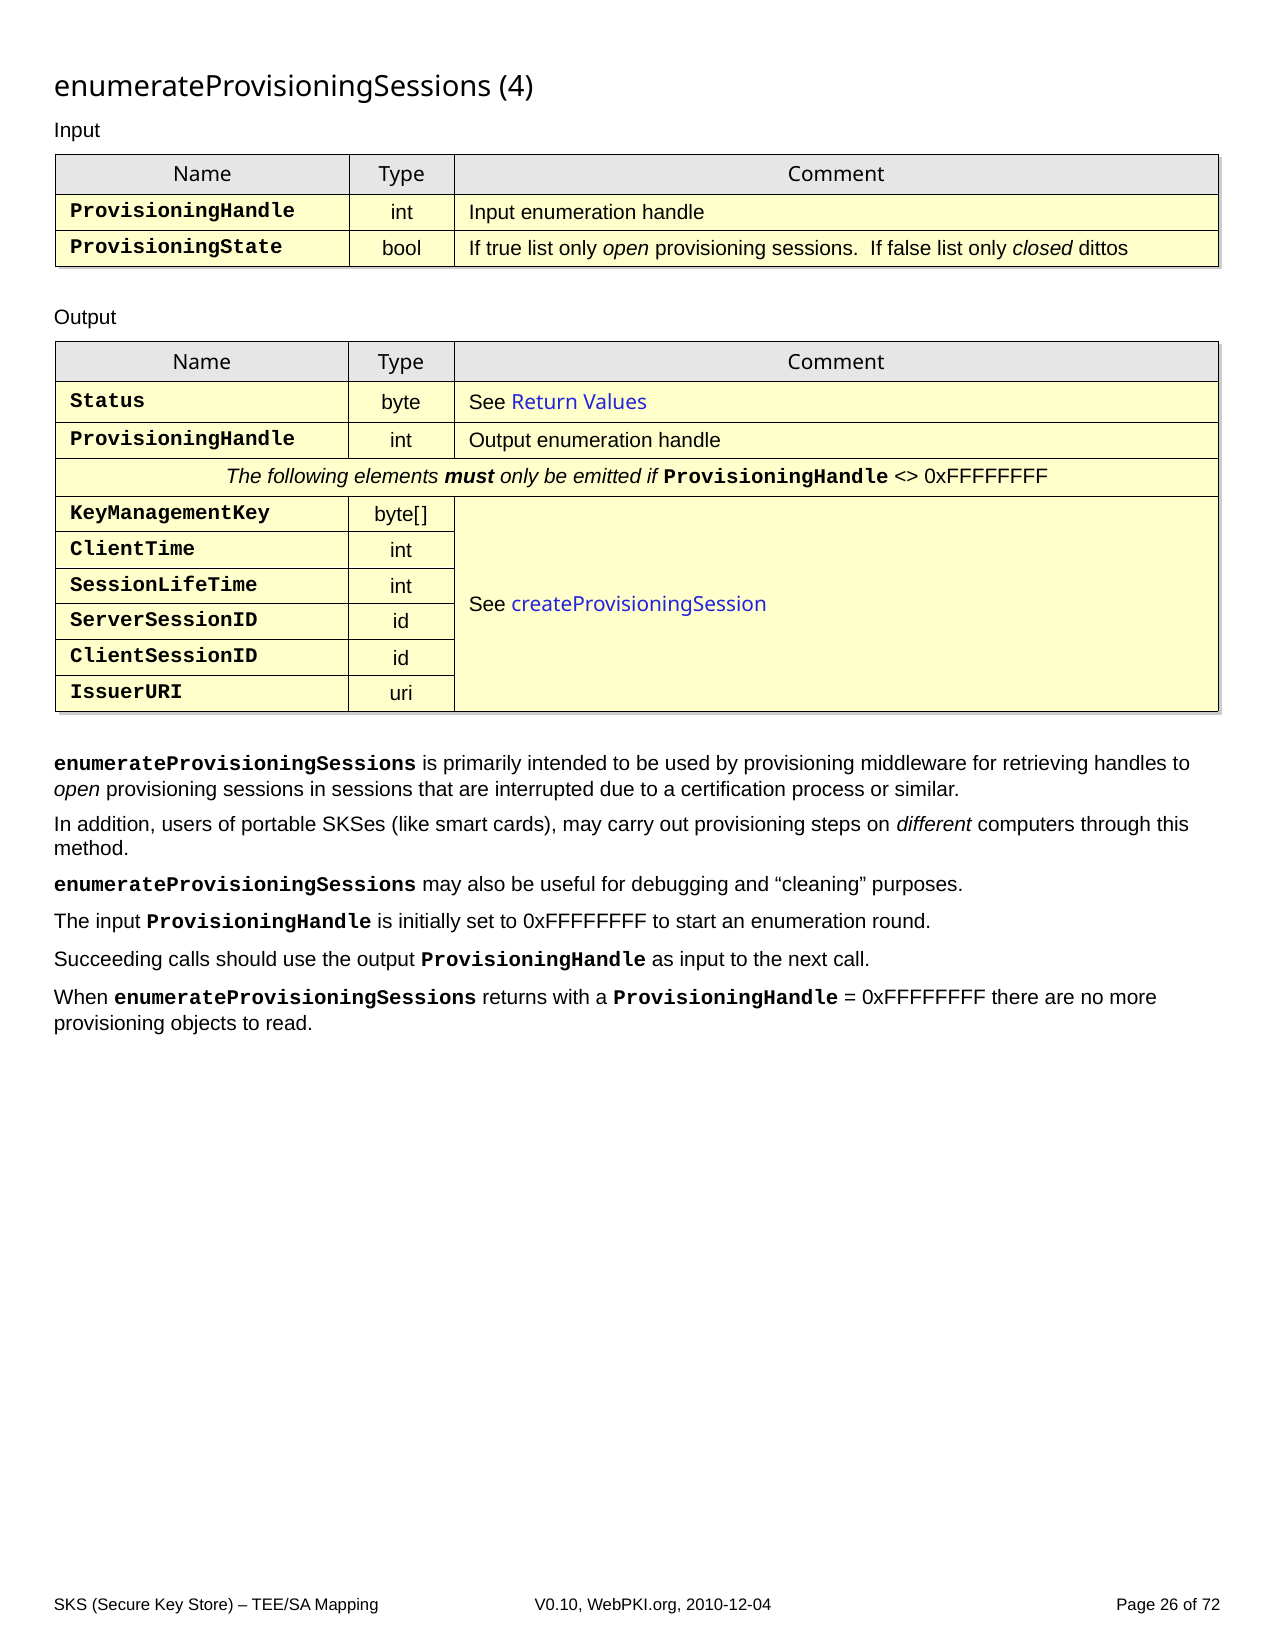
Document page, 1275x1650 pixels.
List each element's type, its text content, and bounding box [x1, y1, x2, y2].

table_cell bool [350, 231, 454, 266]
table_cell ClientSessionID [56, 640, 348, 675]
table_cell If true list only open provisioning sessions. If false list only closed dittos [455, 231, 1218, 266]
table_cell ProvisioningHandle [56, 423, 348, 458]
table_header Type [350, 155, 454, 194]
table_header Comment [455, 155, 1218, 194]
table_cell int [349, 423, 454, 458]
table_cell id [349, 604, 454, 639]
table_cell KeyManagementKey [56, 497, 348, 531]
table_header Name [56, 342, 348, 381]
table_cell ServerSessionID [56, 604, 348, 639]
table_cell id [349, 640, 454, 675]
table_cell See createProvisioningSession [455, 497, 1218, 531]
table_header Comment [455, 342, 1218, 381]
table_cell Output enumeration handle [455, 423, 1218, 458]
subtitle enumerateProvisioningSessions (4) [54, 66, 1221, 105]
table_cell ProvisioningState [56, 231, 349, 266]
table_cell byte[ ] [349, 497, 454, 531]
table_cell See Return Values [455, 382, 1218, 422]
text enumerateProvisioningSessions may also be useful for debugging and “cleaning” purposes. [54, 872, 1221, 898]
table_cell ProvisioningHandle [56, 195, 349, 230]
table_cell SessionLifeTime [56, 569, 348, 603]
table_cell IssuerURI [56, 676, 348, 711]
table_cell int [350, 195, 454, 230]
table_header Name [56, 155, 349, 194]
table_cell int [349, 532, 454, 567]
text Output [54, 305, 1221, 329]
text Input [54, 118, 1221, 142]
text When enumerateProvisioningSessions returns with a ProvisioningHandle = 0xFFFFFFFF there are no more provisioning objects to read. [54, 984, 1221, 1034]
table_cell int [349, 569, 454, 603]
table_cell ClientTime [56, 532, 348, 567]
table_cell Status [56, 382, 348, 422]
table_cell byte [349, 382, 454, 422]
text In addition, users of portable SKSes (like smart cards), may carry out provisioning steps on different computers through this method. [54, 812, 1221, 860]
table_cell uri [349, 676, 454, 711]
text Succeeding calls should use the output ProvisioningHandle as input to the next call. [54, 947, 1221, 973]
table_header Type [349, 342, 454, 381]
table_cell The following elements must only be emitted if ProvisioningHandle <> 0xFFFFFFFF [56, 459, 1218, 496]
table_cell Input enumeration handle [455, 195, 1218, 230]
text enumerateProvisioningSessions is primarily intended to be used by provisioning middleware for retrieving handles to open provisioning sessions in sessions that are interrupted due to a certification process or similar. [54, 751, 1221, 800]
text The input ProvisioningHandle is initially set to 0xFFFFFFFF to start an enumeration round. [54, 909, 1221, 935]
